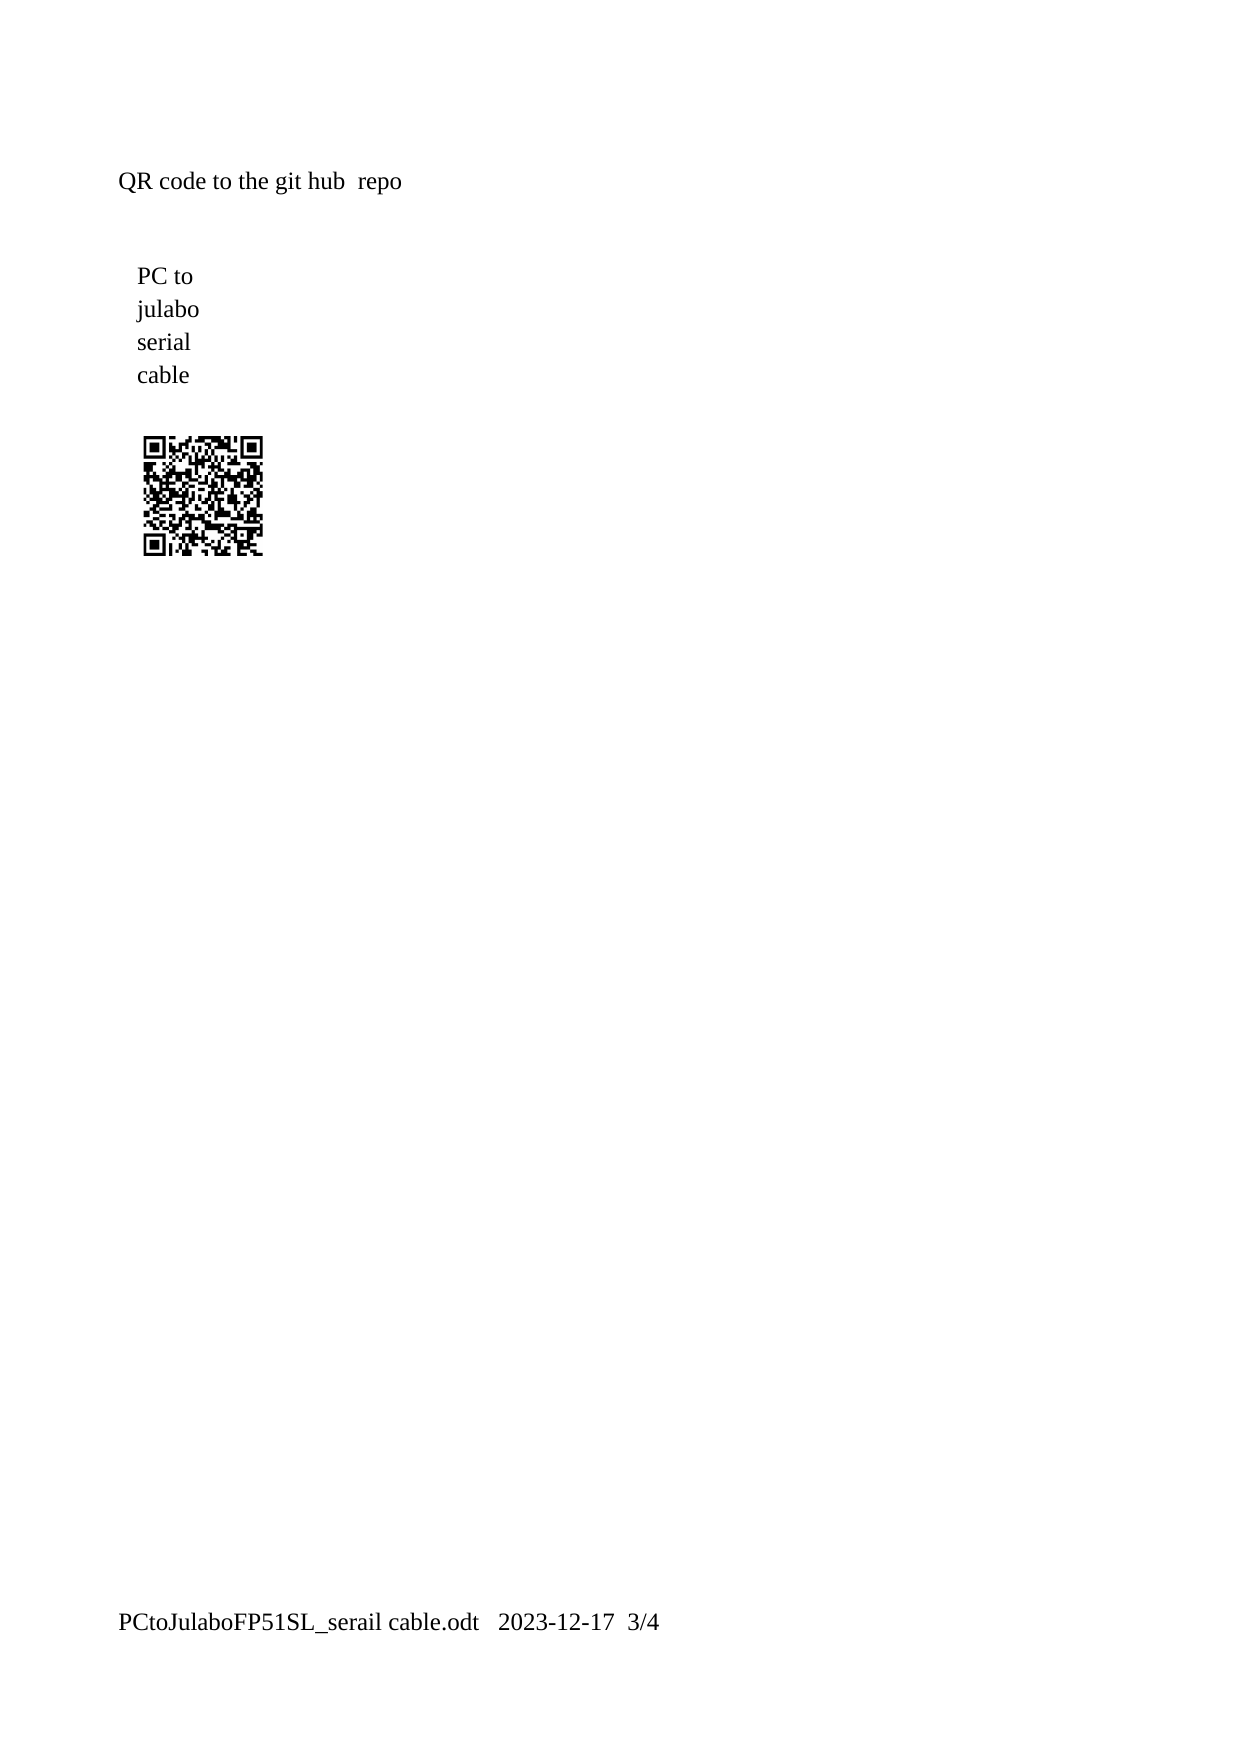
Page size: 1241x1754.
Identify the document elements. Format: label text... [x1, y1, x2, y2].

picture [143, 436, 263, 556]
text QR code to the git hub repo [118, 166, 1122, 194]
text PC to julabo serial cable [118, 261, 1122, 389]
